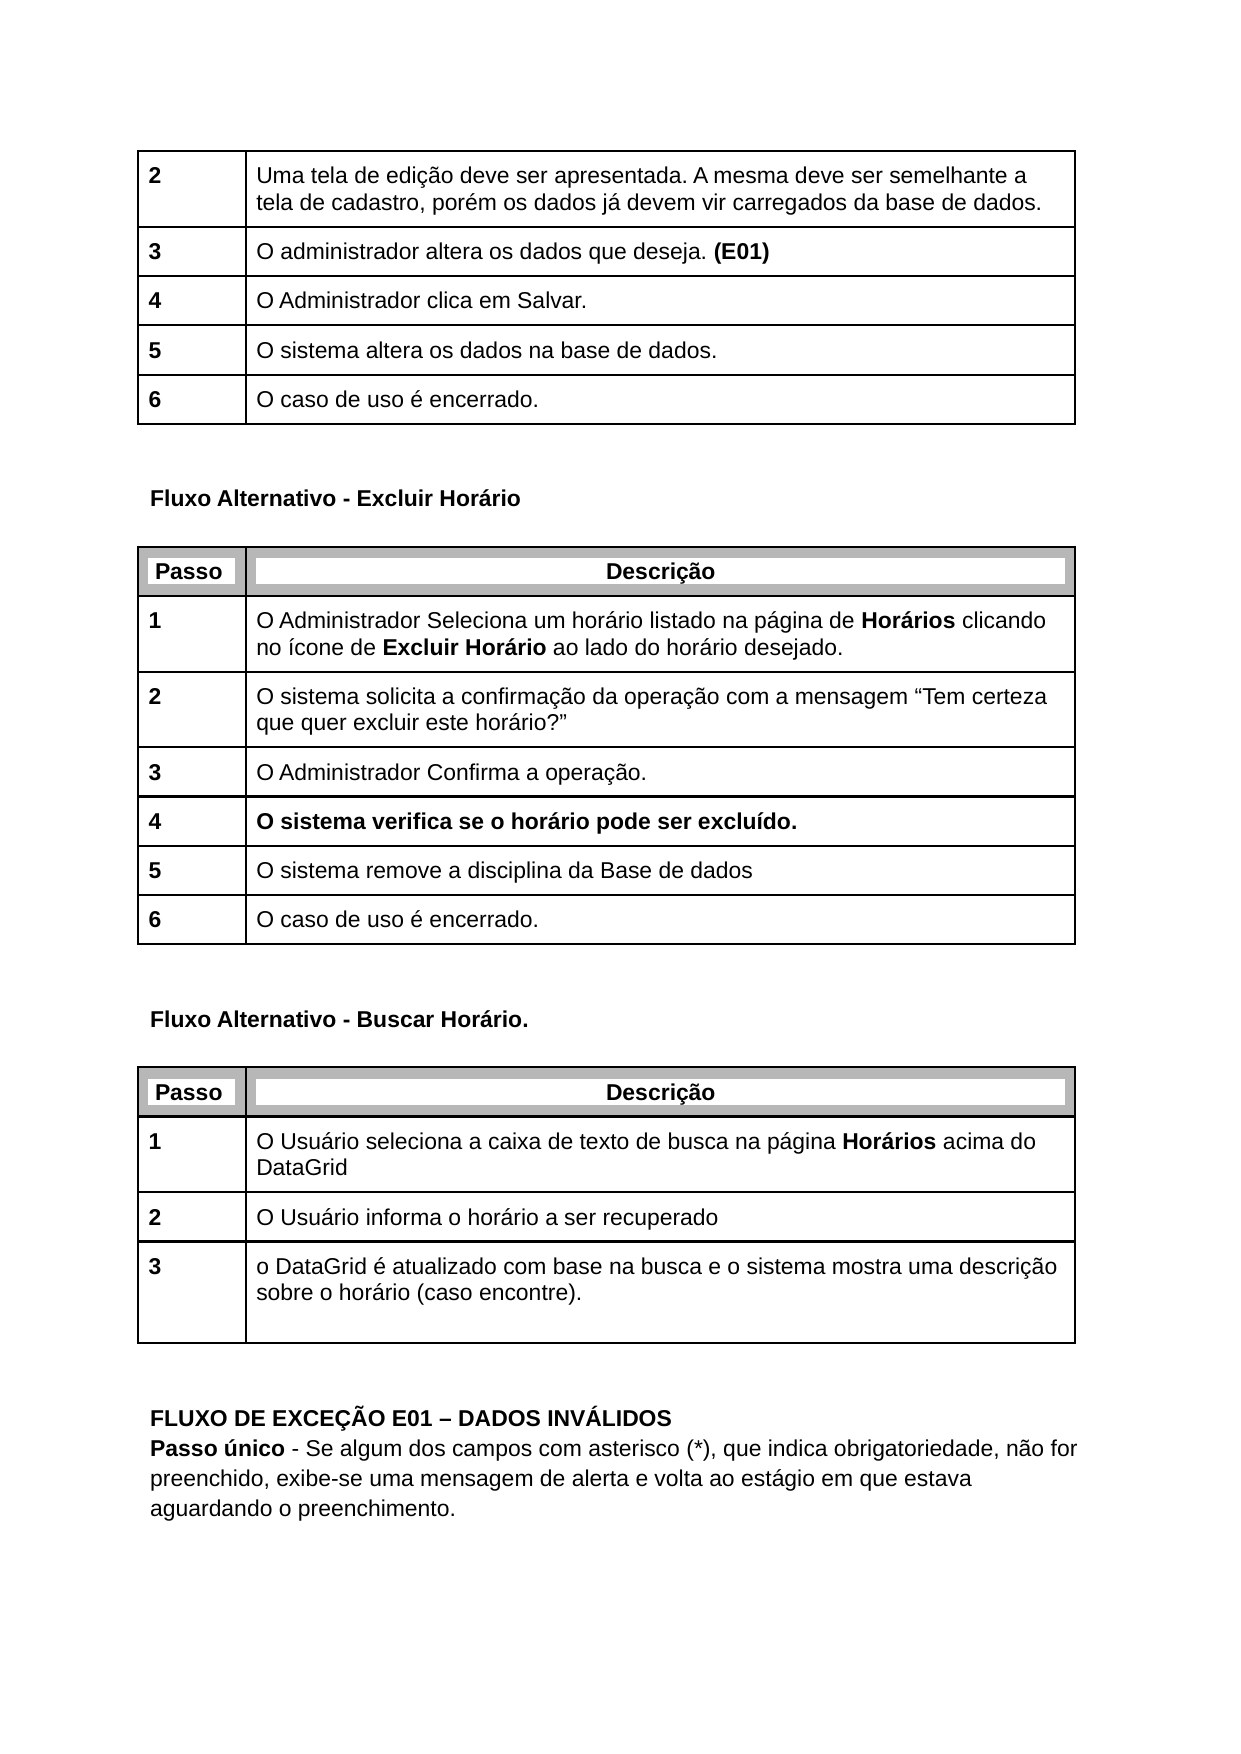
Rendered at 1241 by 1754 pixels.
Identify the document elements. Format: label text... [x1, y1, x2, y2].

table_cell 2 [139, 1193, 245, 1240]
table_header Descrição [247, 1068, 1074, 1115]
table_cell O caso de uso é encerrado. [247, 896, 1074, 943]
table_cell 2 [139, 152, 245, 226]
table_cell 3 [139, 748, 245, 795]
table_cell O sistema solicita a confirmação da operação com a mensagem “Tem certeza que quer excluir este horário?” [247, 673, 1074, 746]
table_header Passo [139, 548, 245, 595]
table_cell O sistema altera os dados na base de dados. [247, 326, 1074, 373]
table_cell 2 [139, 673, 245, 746]
text Fluxo Alternativo - Buscar Horário. [150, 1006, 1090, 1032]
text Passo único - Se algum dos campos com asterisco (*), que indica obrigatoriedade, não for preenchido, exibe-se uma mensagem de alerta e volta ao estágio em que estava aguardando o preenchimento. [150, 1435, 1090, 1522]
table_cell O Administrador Seleciona um horário listado na página de Horários clicando no ícone de Excluir Horário ao lado do horário desejado. [247, 597, 1074, 671]
table_cell 5 [139, 326, 245, 373]
table_cell 3 [139, 228, 245, 275]
table_cell 4 [139, 277, 245, 324]
table_cell O Administrador clica em Salvar. [247, 277, 1074, 324]
table_cell 1 [139, 597, 245, 671]
table_cell O sistema remove a disciplina da Base de dados [247, 847, 1074, 894]
table_cell O caso de uso é encerrado. [247, 376, 1074, 423]
table_cell 5 [139, 847, 245, 894]
table_header Passo [139, 1068, 245, 1115]
table_cell 6 [139, 376, 245, 423]
table_cell 3 [139, 1243, 245, 1342]
table_cell 4 [139, 798, 245, 845]
table_cell 6 [139, 896, 245, 943]
table_cell O sistema verifica se o horário pode ser excluído. [247, 798, 1074, 845]
text FLUXO DE EXCEÇÃO E01 – DADOS INVÁLIDOS [150, 1405, 1090, 1431]
table_cell O Usuário informa o horário a ser recuperado [247, 1193, 1074, 1240]
table_cell O Usuário seleciona a caixa de texto de busca na página Horários acima do DataGrid [247, 1118, 1074, 1191]
table_cell Uma tela de edição deve ser apresentada. A mesma deve ser semelhante a tela de cadastro, porém os dados já devem vir carregados da base de dados. [247, 152, 1074, 226]
table_cell 1 [139, 1118, 245, 1191]
table_cell O Administrador Confirma a operação. [247, 748, 1074, 795]
table_cell O administrador altera os dados que deseja. (E01) [247, 228, 1074, 275]
table_cell o DataGrid é atualizado com base na busca e o sistema mostra uma descrição sobre o horário (caso encontre). [247, 1243, 1074, 1342]
table_header Descrição [247, 548, 1074, 595]
text Fluxo Alternativo - Excluir Horário [150, 485, 1090, 512]
